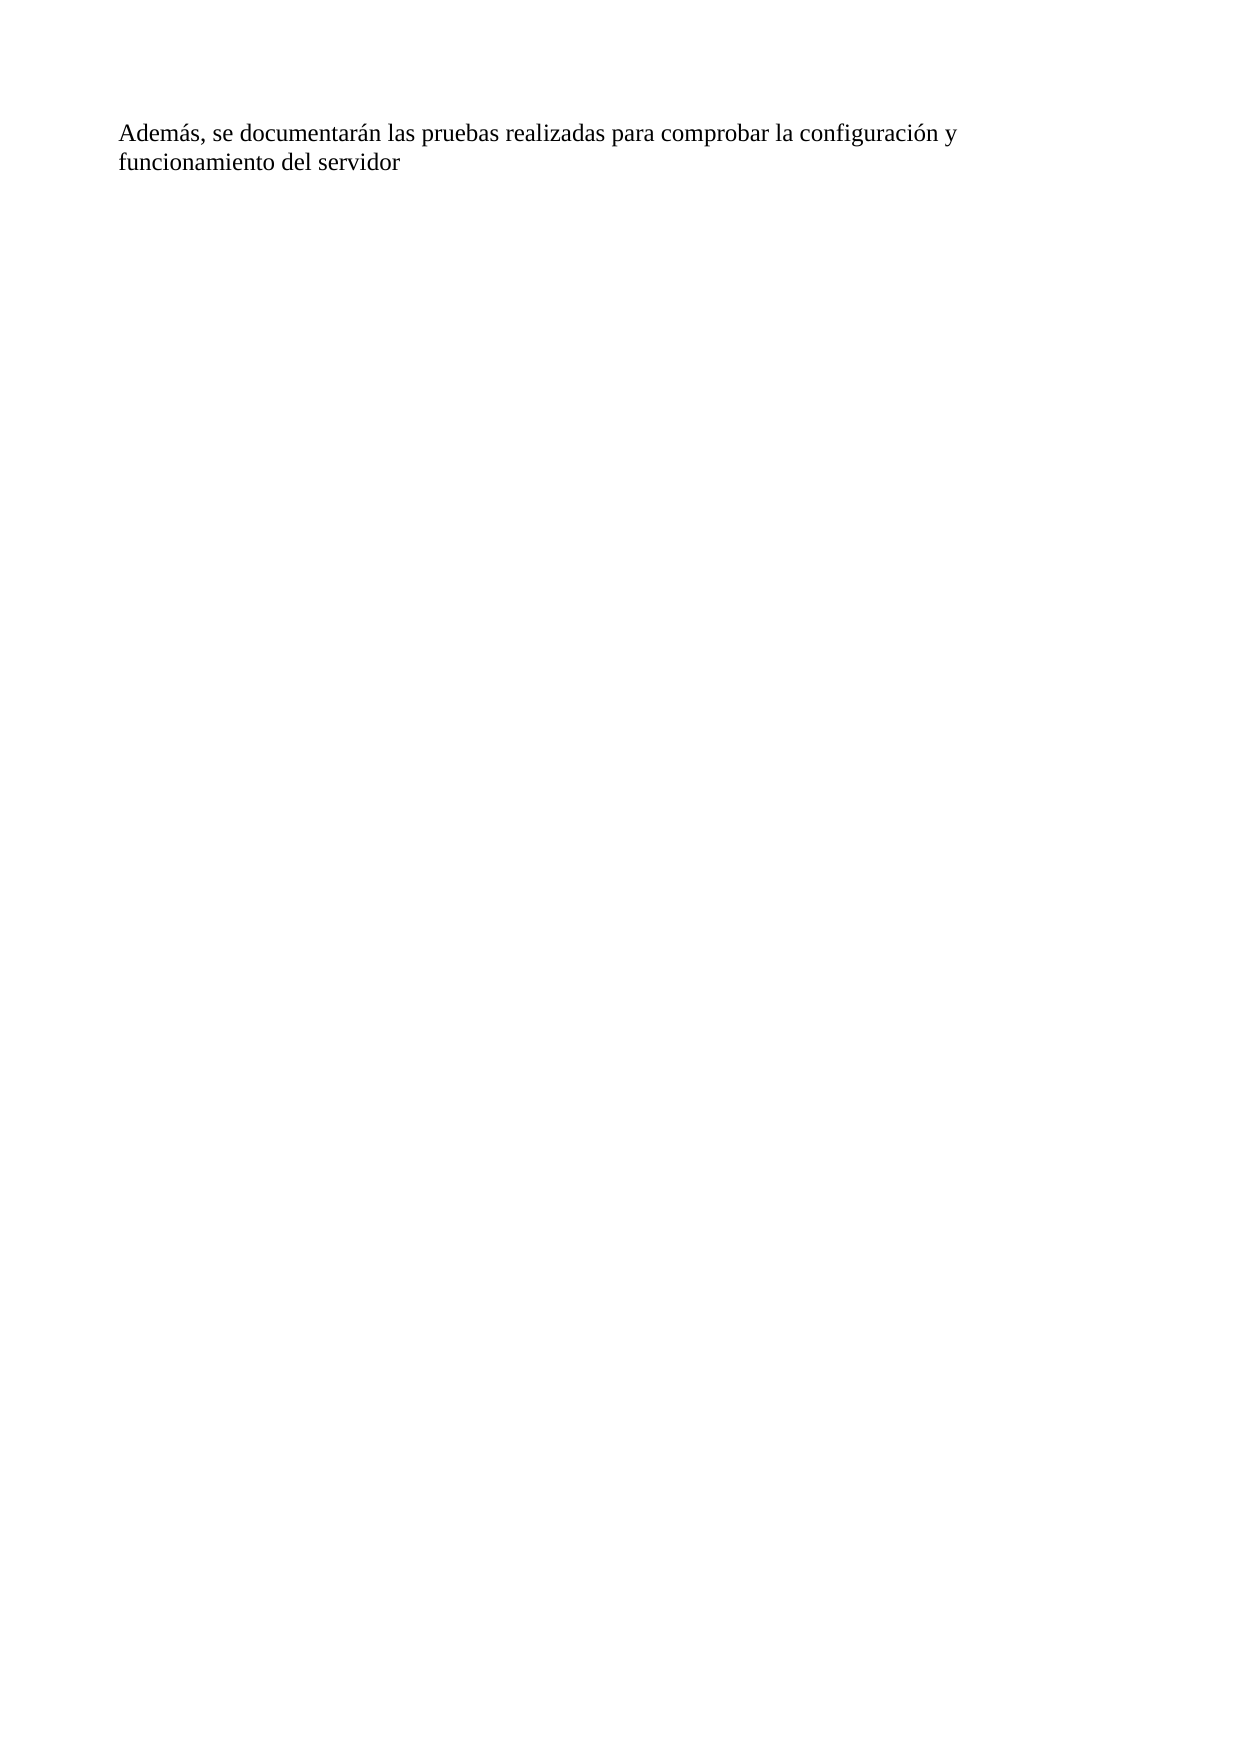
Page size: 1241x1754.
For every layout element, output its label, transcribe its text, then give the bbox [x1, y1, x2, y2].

text Además, se documentarán las pruebas realizadas para comprobar la configuración y [118, 118, 1122, 147]
text funcionamiento del servidor [118, 147, 1122, 176]
